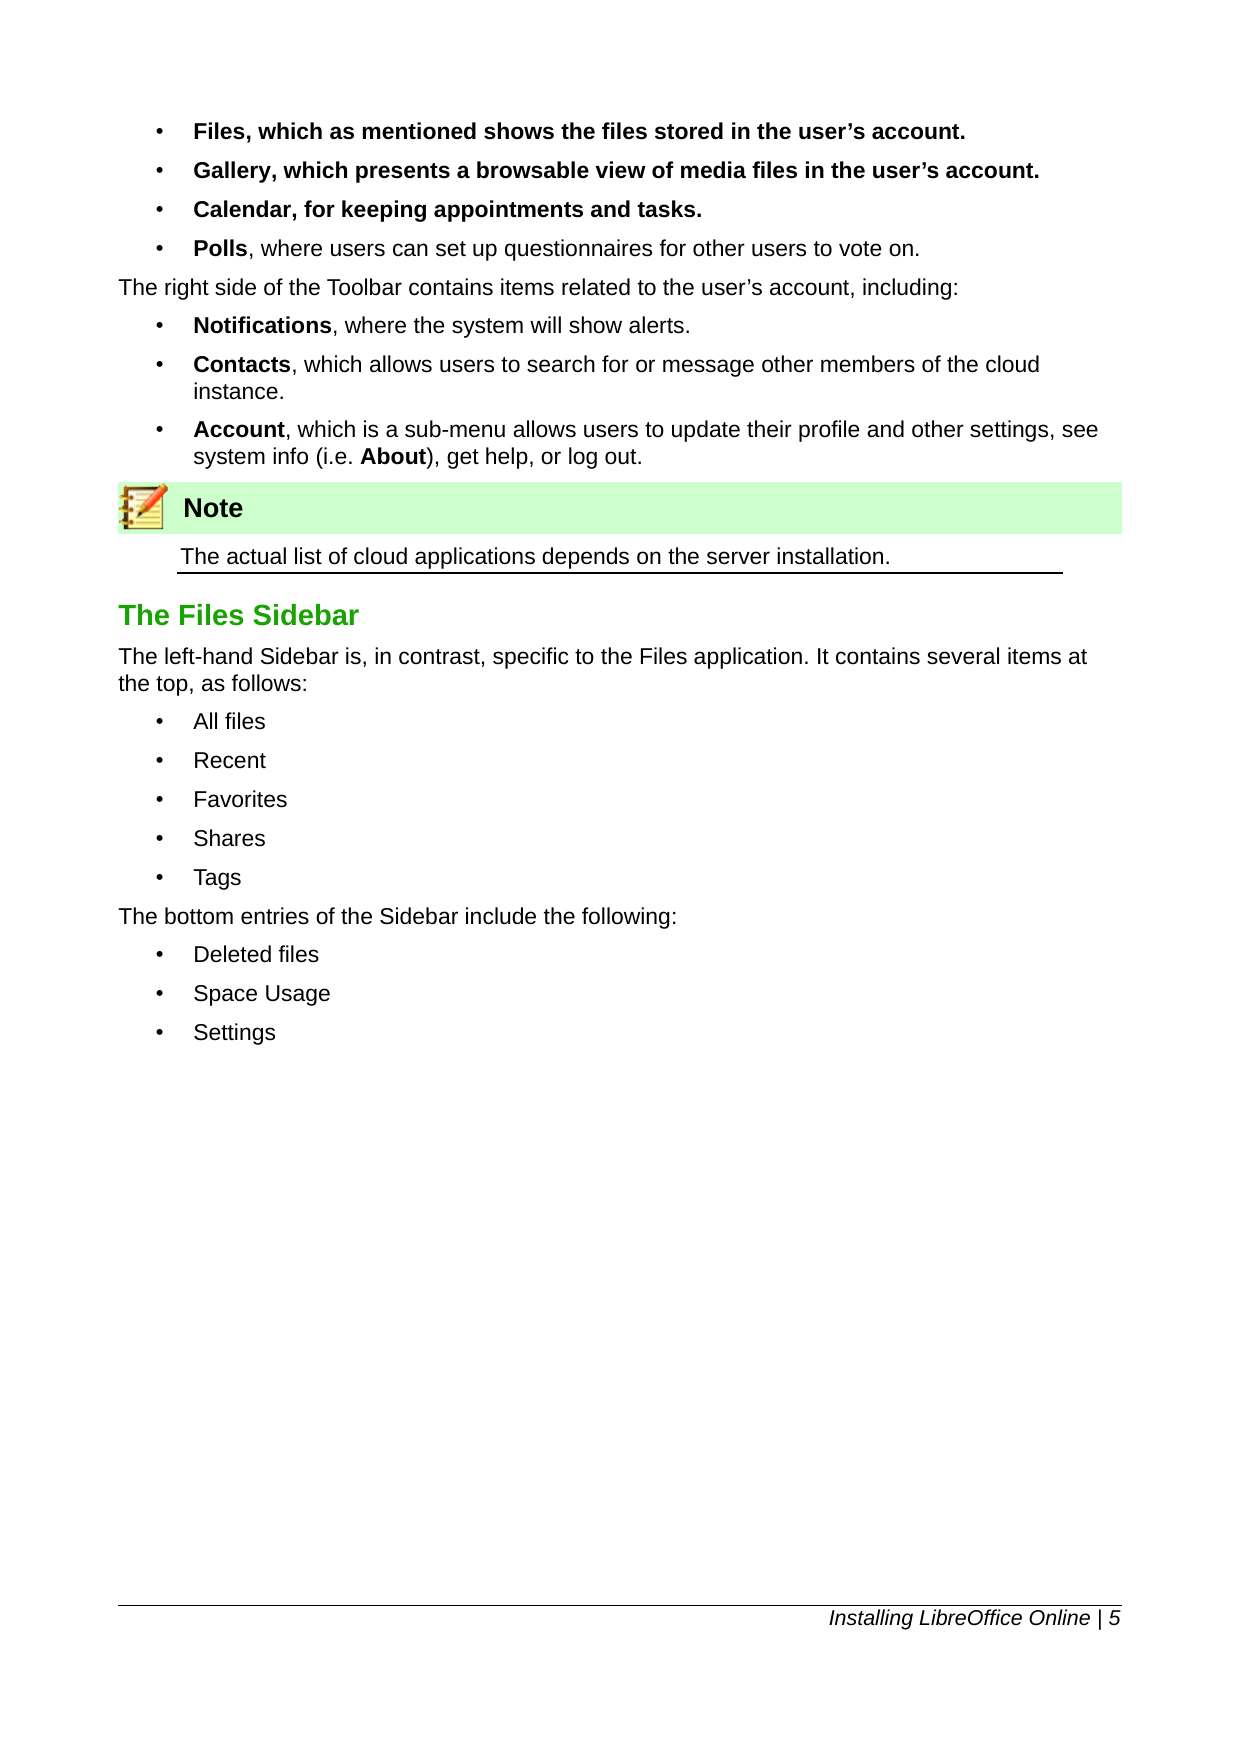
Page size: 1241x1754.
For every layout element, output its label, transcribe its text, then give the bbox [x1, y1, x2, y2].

list Recent [156, 747, 1122, 773]
text The right side of the Toolbar contains items related to the user’s account, including: [118, 273, 1122, 300]
list Polls, where users can set up questionnaires for other users to vote on. [156, 235, 1122, 261]
text The bottom entries of the Sidebar include the following: [118, 903, 1122, 929]
subtitle The Files Sidebar [118, 598, 1122, 631]
list Shares [156, 825, 1122, 851]
list Deleted files [156, 941, 1122, 968]
list Files, which as mentioned shows the files stored in the user’s account. [156, 118, 1122, 144]
list Tags [156, 864, 1122, 890]
text The left-hand Sidebar is, in contrast, specific to the Files application. It contains several items at the top, as follows: [118, 643, 1122, 696]
picture [119, 482, 170, 533]
list Account, which is a sub-menu allows users to update their profile and other settings, see system info (i.e. About), get help, or log out. [156, 416, 1122, 469]
list Calendar, for keeping appointments and tasks. [156, 196, 1122, 222]
list All files [156, 708, 1122, 735]
text The actual list of cloud applications depends on the server installation. [177, 540, 1063, 572]
list Contacts, which allows users to search for or message other members of the cloud instance. [156, 351, 1122, 404]
subtitle Note [118, 482, 1122, 534]
list Settings [156, 1019, 1122, 1046]
list Gallery, which presents a browsable view of media files in the user’s account. [156, 157, 1122, 183]
list Space Usage [156, 980, 1122, 1007]
list Favorites [156, 786, 1122, 812]
list Notifications, where the system will show alerts. [156, 312, 1122, 339]
